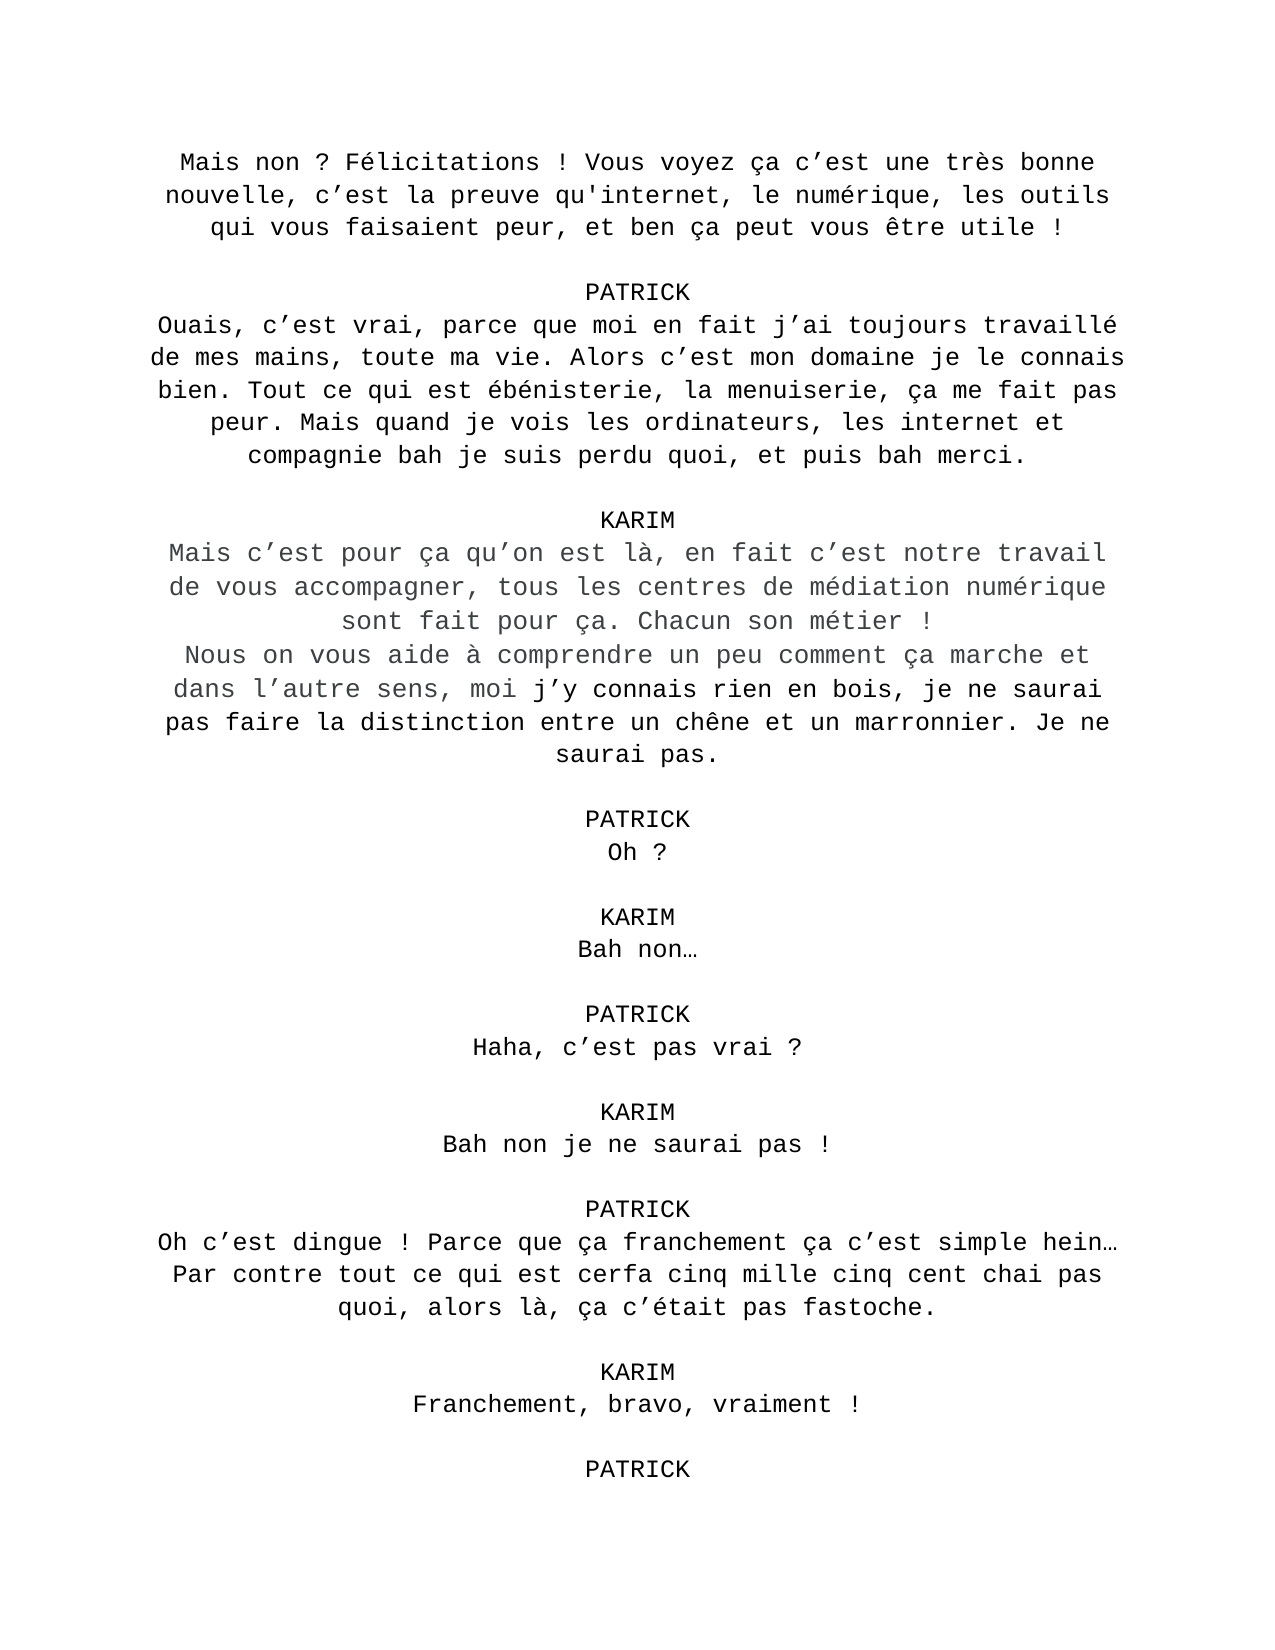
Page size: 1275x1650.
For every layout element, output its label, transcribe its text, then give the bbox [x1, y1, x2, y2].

text KARIM [150, 1099, 1125, 1127]
text KARIM [150, 904, 1125, 932]
text Oh c’est dingue ! Parce que ça franchement ça c’est simple hein… Par contre tout ce qui est cerfa cinq mille cinq cent chai pas quoi, alors là, ça c’était pas fastoche. [150, 1229, 1125, 1322]
text Oh ? [150, 839, 1125, 867]
text PATRICK [150, 1002, 1125, 1030]
text PATRICK [150, 807, 1125, 835]
text PATRICK [150, 1457, 1125, 1485]
text Bah non je ne saurai pas ! [150, 1132, 1125, 1160]
text KARIM [150, 507, 1125, 536]
text Nous on vous aide à comprendre un peu comment ça marche et dans l’autre sens, moi j’y connais rien en bois, je ne saurai pas faire la distinction entre un chêne et un marronnier. Je ne saurai pas. [150, 642, 1125, 770]
text PATRICK [150, 1197, 1125, 1225]
text Franchement, bravo, vraiment ! [150, 1392, 1125, 1420]
text Haha, c’est pas vrai ? [150, 1034, 1125, 1062]
text Bah non… [150, 937, 1125, 965]
text Mais non ? Félicitations ! Vous voyez ça c’est une très bonne nouvelle, c’est la preuve qu'internet, le numérique, les outils qui vous faisaient peur, et ben ça peut vous être utile ! [150, 150, 1125, 243]
text Ouais, c’est vrai, parce que moi en fait j’ai toujours travaillé de mes mains, toute ma vie. Alors c’est mon domaine je le connais bien. Tout ce qui est ébénisterie, la menuiserie, ça me fait pas peur. Mais quand je vois les ordinateurs, les internet et compagnie bah je suis perdu quoi, et puis bah merci. [150, 312, 1125, 471]
text PATRICK [150, 280, 1125, 308]
text KARIM [150, 1359, 1125, 1387]
text Mais c’est pour ça qu’on est là, en fait c’est notre travail de vous accompagner, tous les centres de médiation numérique sont fait pour ça. Chacun son métier ! [150, 540, 1125, 637]
